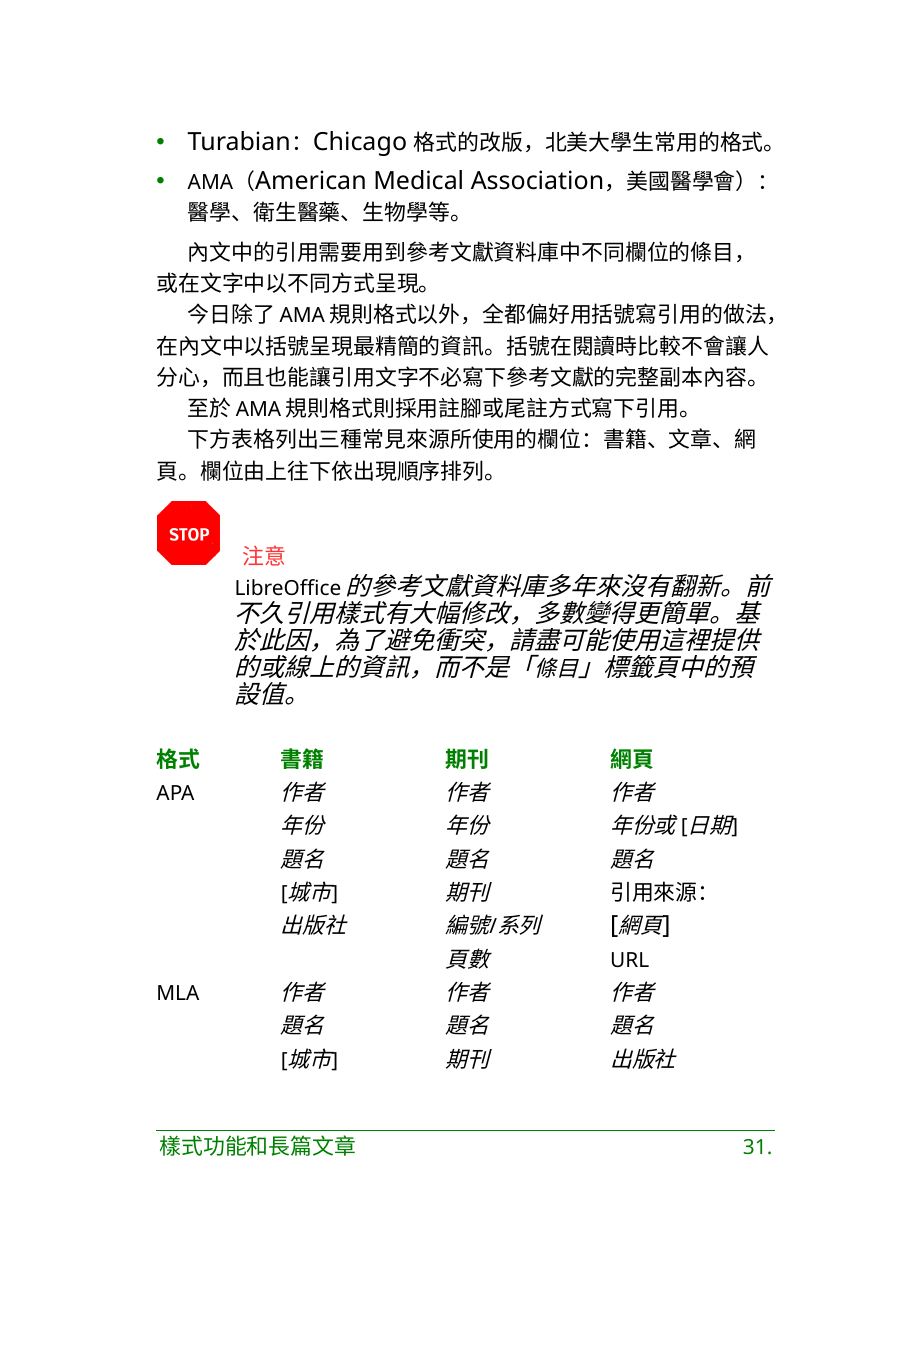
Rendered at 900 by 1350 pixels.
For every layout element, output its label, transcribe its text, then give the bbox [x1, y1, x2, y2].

text 內文中的引用需要用到參考文獻資料庫中不同欄位的條目，或在文字中以不同方式呈現。 [156, 235, 775, 298]
picture [157, 501, 220, 565]
table_cell 作者 年份 題名 [城市] 出版社 [281, 774, 445, 974]
table_cell 作者 年份 題名 期刊 編號/系列 頁數 [445, 774, 610, 974]
text LibreOffice的參考文獻資料庫多年來沒有翻新。前不久引用樣式有大幅修改，多數變得更簡單。基於此因，為了避免衝突，請盡可能使用這裡提供的或線上的資訊，而不是「條目」標籤頁中的預設值。 [234, 574, 775, 709]
table_header 網頁 [610, 740, 775, 774]
table_header 格式 [156, 740, 281, 774]
table_cell 作者 題名 [城市] [281, 974, 445, 1074]
table_cell 作者 題名 出版社 [610, 974, 775, 1074]
list AMA（American Medical Association，美國醫學會）：醫學、衛生醫藥、生物學等。 [156, 164, 775, 227]
list 注意 [156, 501, 775, 574]
table_cell 作者 年份或 [日期] 題名 引用來源： [網頁] URL [610, 774, 775, 974]
table_header 書籍 [281, 740, 445, 774]
table_cell MLA [156, 974, 281, 1074]
text 今日除了AMA規則格式以外，全都偏好用括號寫引用的做法，在內文中以括號呈現最精簡的資訊。括號在閱讀時比較不會讓人分心，而且也能讓引用文字不必寫下參考文獻的完整副本內容。 [156, 298, 775, 392]
text 下方表格列出三種常見來源所使用的欄位：書籍、文章、網頁。欄位由上往下依出現順序排列。 [156, 423, 775, 485]
text 至於AMA規則格式則採用註腳或尾註方式寫下引用。 [156, 392, 775, 423]
table_cell APA [156, 774, 281, 974]
table_cell 作者 題名 期刊 [445, 974, 610, 1074]
list Turabian：Chicago 格式的改版，北美大學生常用的格式。 [156, 125, 775, 156]
table_header 期刊 [445, 740, 610, 774]
